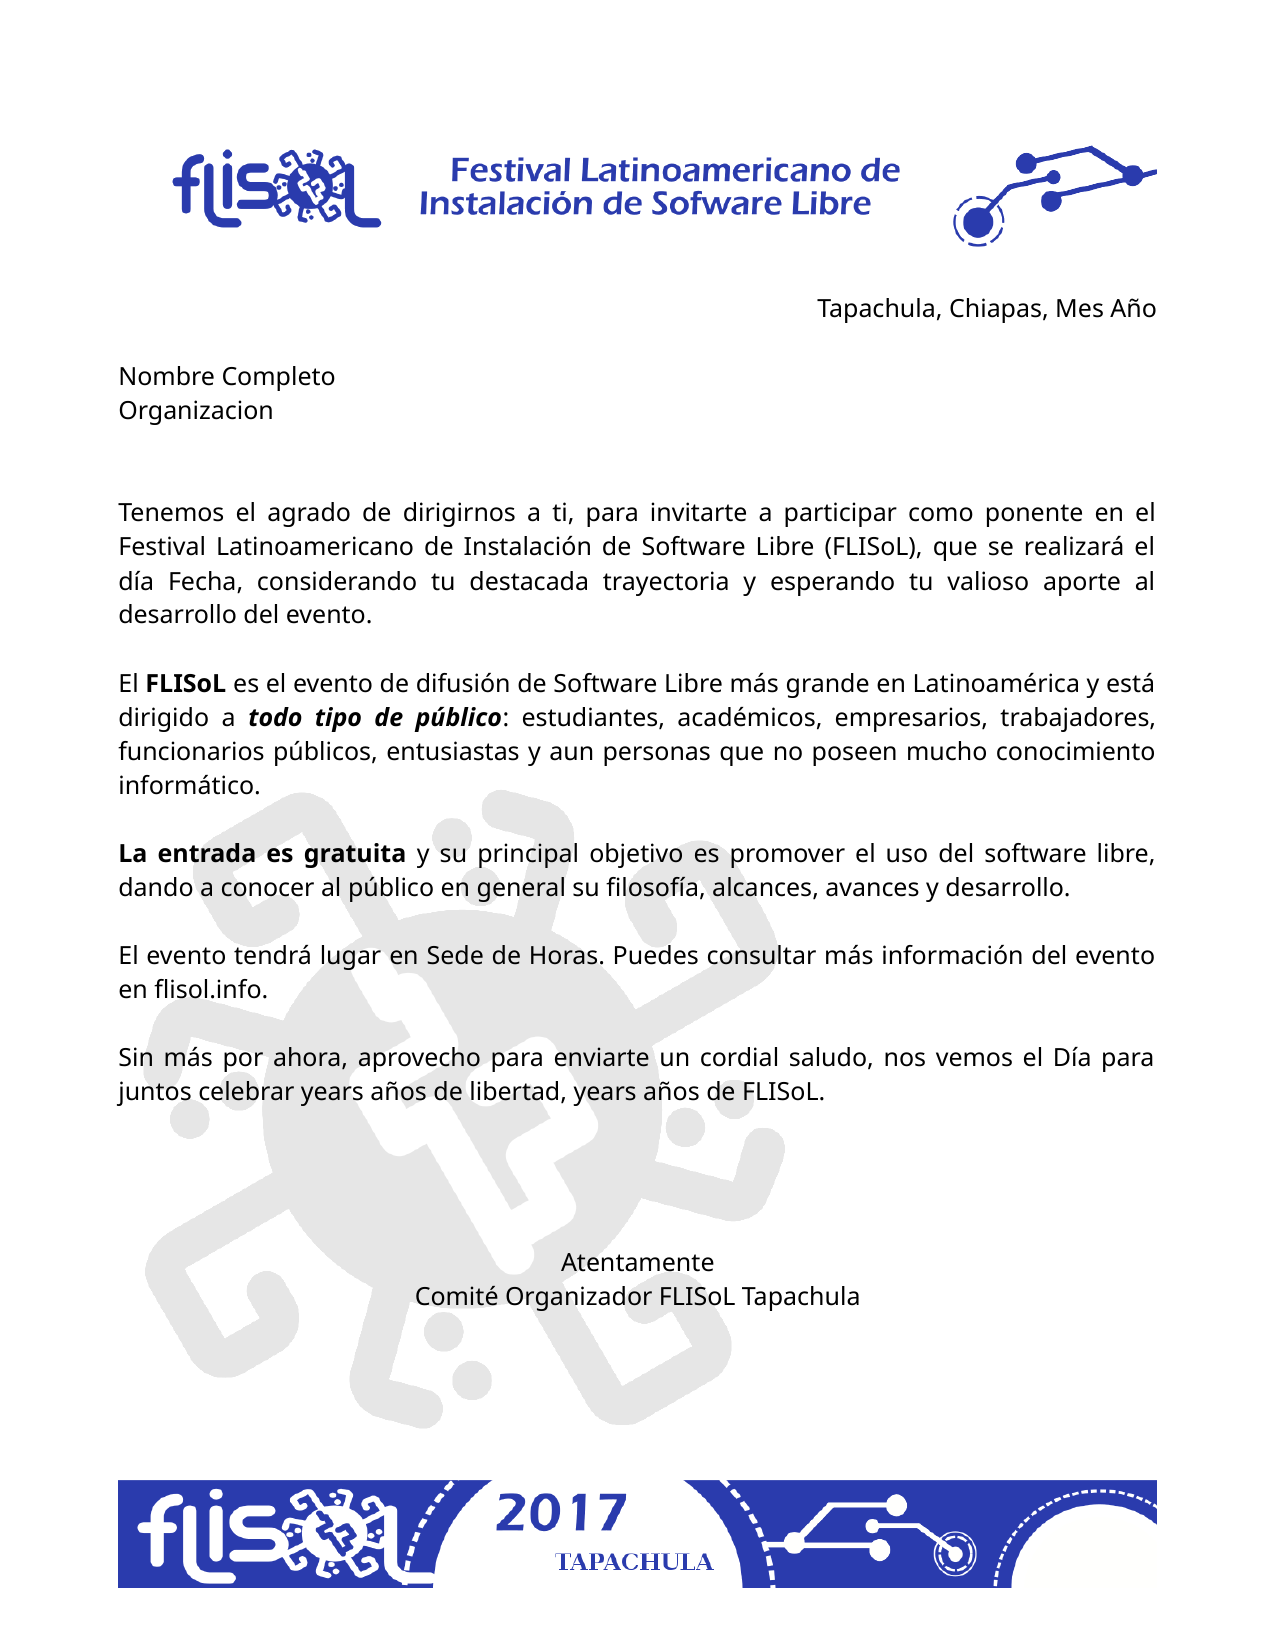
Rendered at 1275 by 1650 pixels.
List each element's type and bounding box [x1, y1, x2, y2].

picture [118, 118, 1157, 1588]
